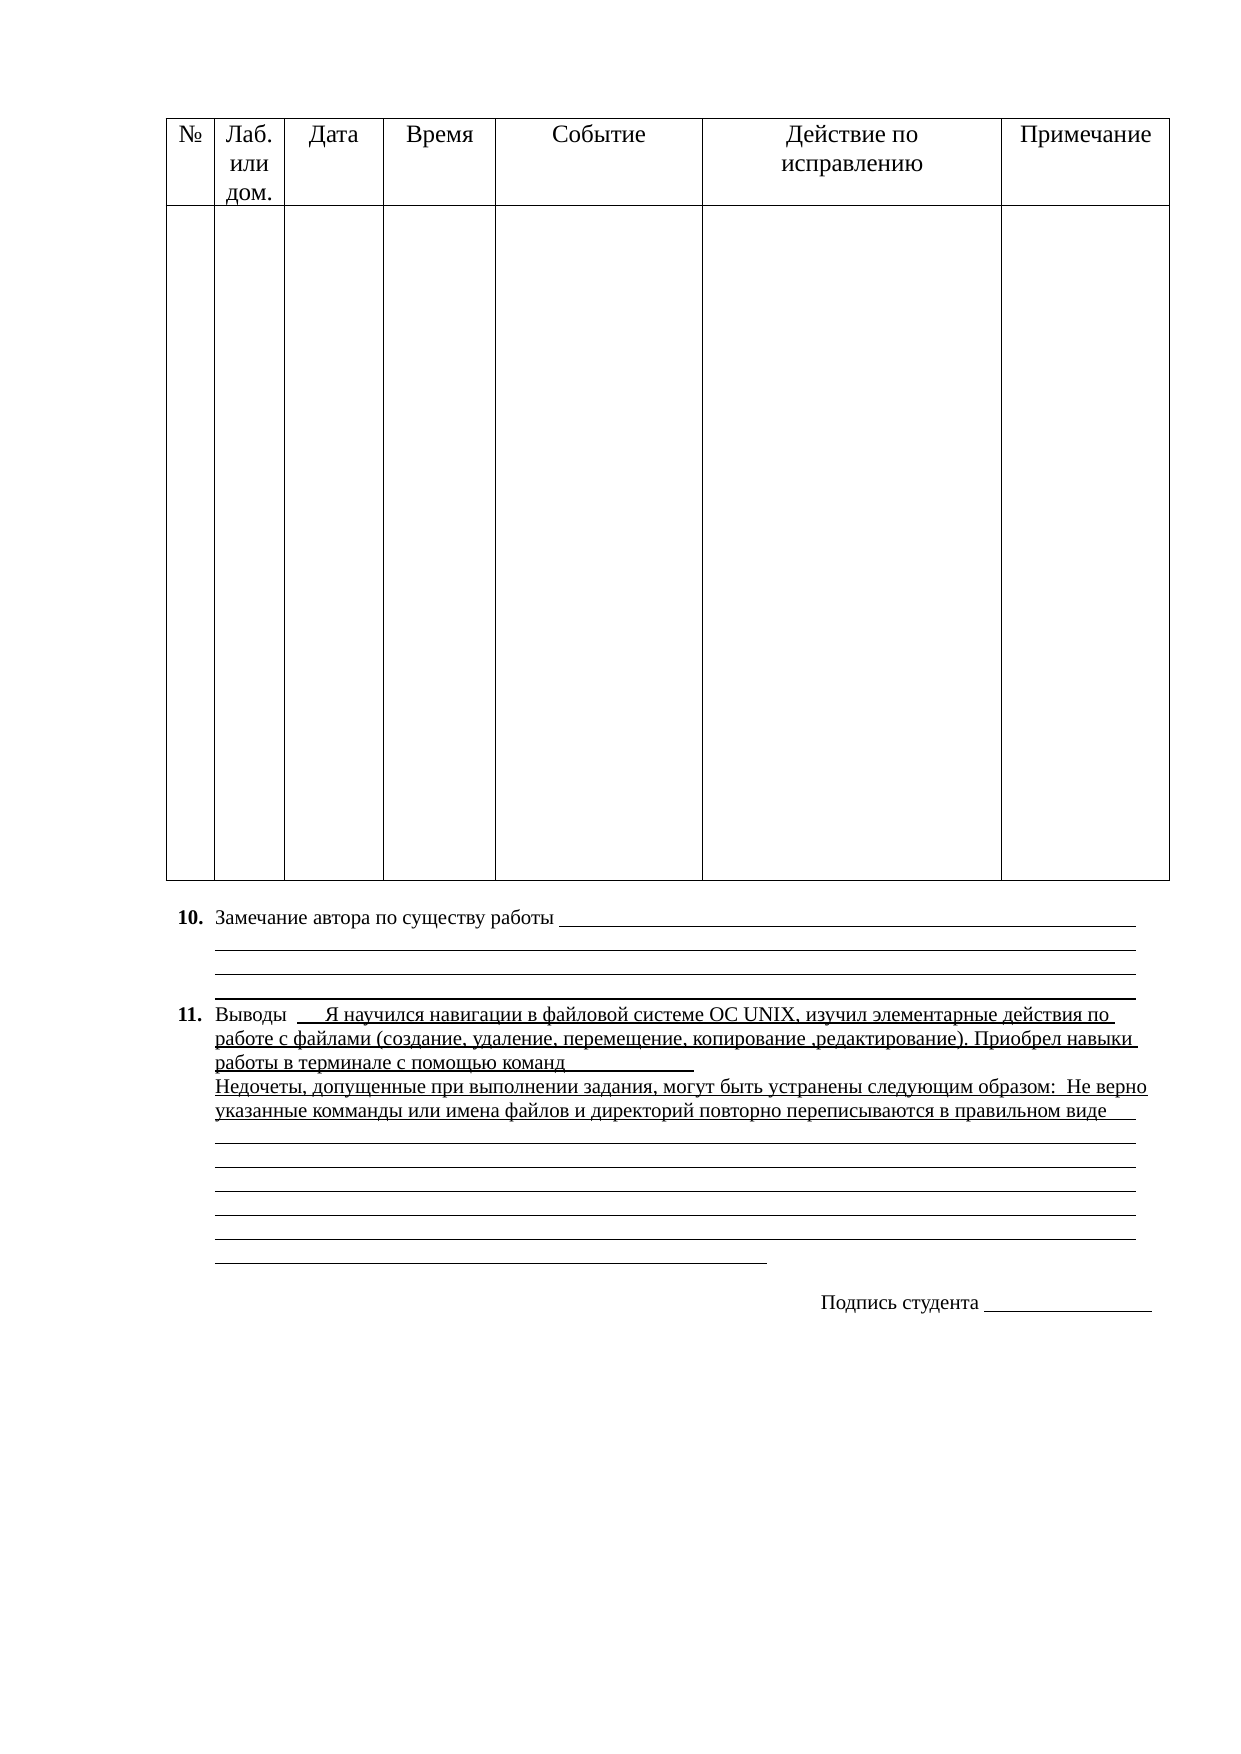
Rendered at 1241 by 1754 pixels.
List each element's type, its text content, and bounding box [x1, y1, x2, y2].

text Подпись студента [215, 1290, 1152, 1314]
list Недочеты, допущенные при выполнении задания, могут быть устранены следующим образом: Не верно указанные комманды или имена файлов и директорий повторно переписываются в правильном виде [177, 1074, 1152, 1266]
table_cell [384, 206, 495, 880]
list Выводы Я научился навигации в файловой системе OC UNIX, изучил элементарные действия по работе с файлами (создание, удаление, перемещение, копирование ,редактирование). Приобрел навыки работы в терминале с помощью команд [177, 1002, 1152, 1074]
list Замечание автора по существу работы [177, 905, 1152, 1002]
table_header Дата [285, 119, 383, 205]
table_header № [167, 119, 214, 205]
table_header Событие [496, 119, 702, 205]
table_cell [496, 206, 702, 880]
table_header Действие по исправлению [703, 119, 1001, 205]
table_cell [1002, 206, 1169, 880]
table_cell [167, 206, 214, 880]
table_header Лаб. или дом. [215, 119, 284, 205]
table_header Примечание [1002, 119, 1169, 205]
table_cell [703, 206, 1001, 880]
table_cell [285, 206, 383, 880]
table_cell [215, 206, 284, 880]
table_header Время [384, 119, 495, 205]
